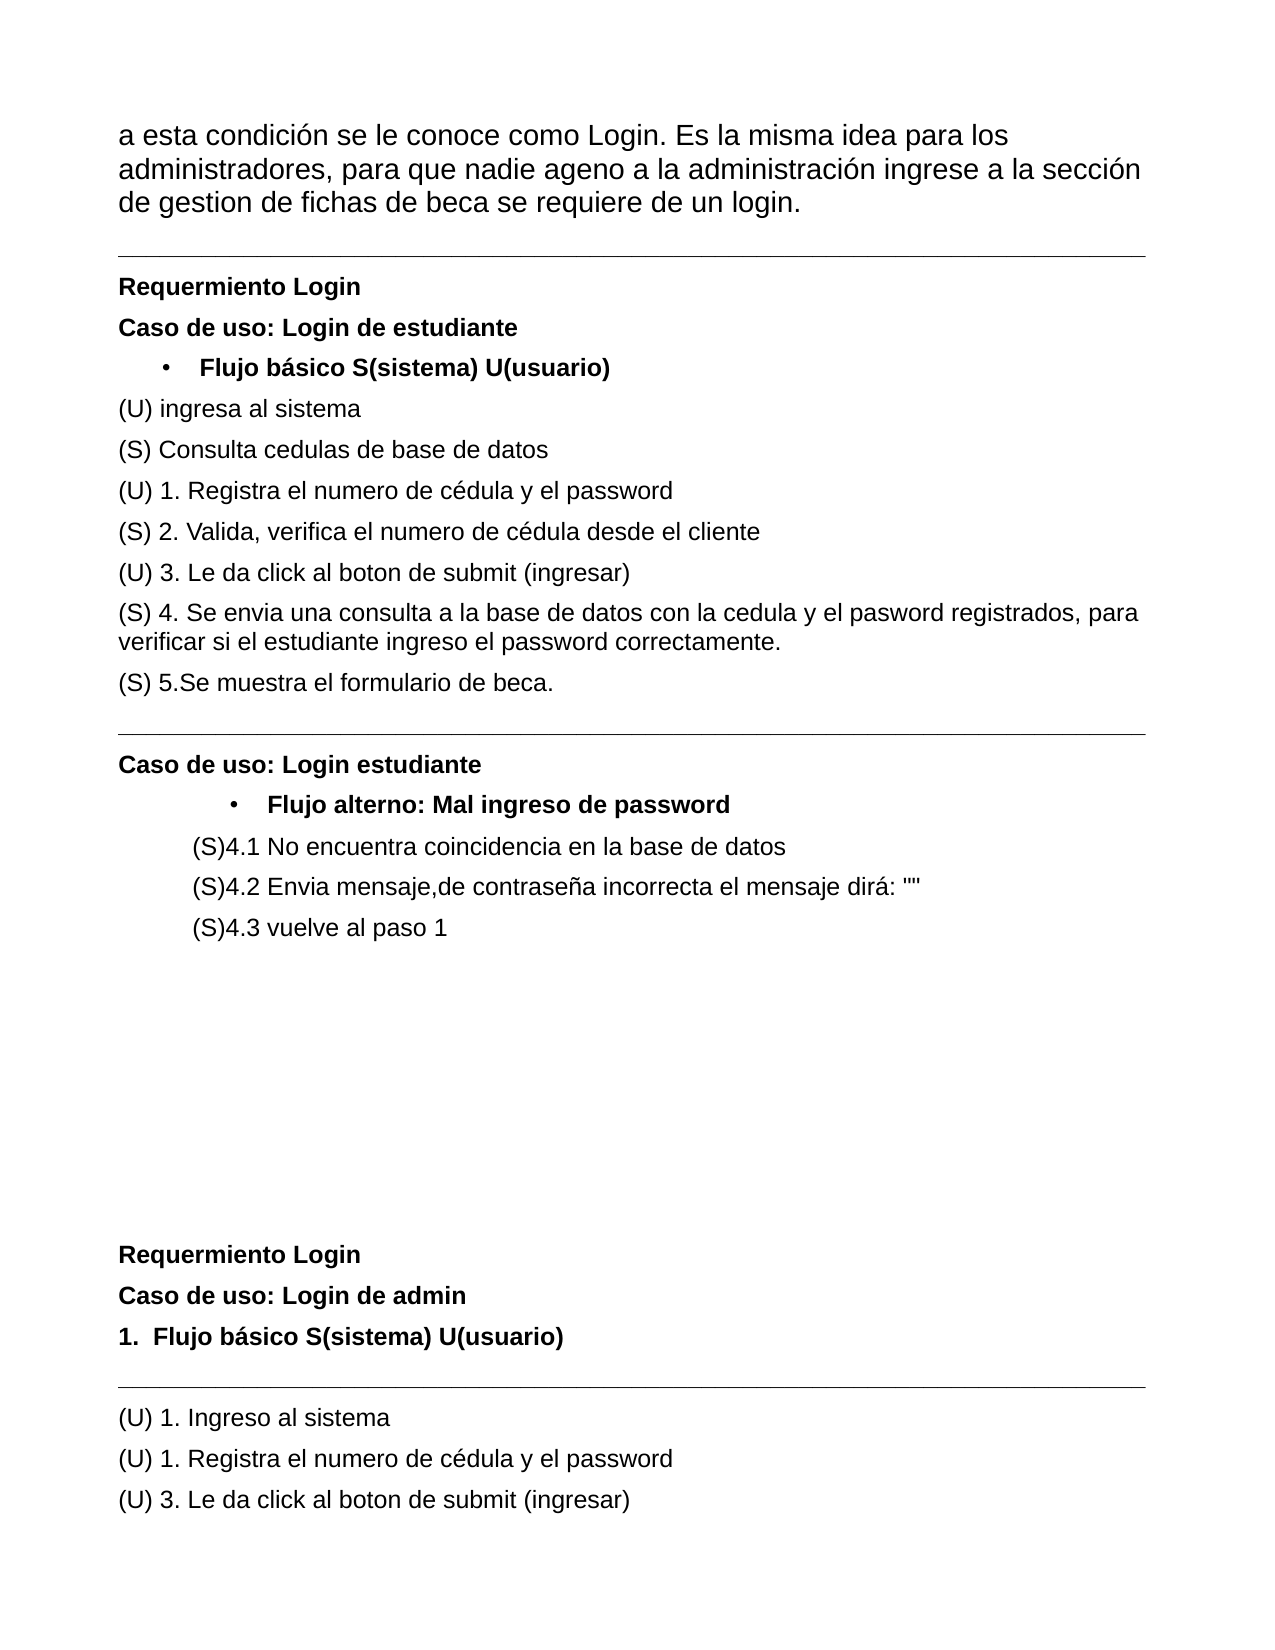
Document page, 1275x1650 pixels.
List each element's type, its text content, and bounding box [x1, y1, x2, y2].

text __________________________________________________________________________ [118, 709, 1157, 738]
text Caso de uso: Login de estudiante [118, 312, 1157, 341]
text Caso de uso: Login de admin [118, 1281, 1157, 1309]
text (S)4.3 vuelve al paso 1 [118, 913, 1157, 942]
text Requermiento Login [118, 1240, 1157, 1268]
text a esta condición se le conoce como Login. Es la misma idea para los administradores, para que nadie ageno a la administración ingrese a la sección de gestion de fichas de beca se requiere de un login. [118, 118, 1157, 219]
text (S)4.1 No encuentra coincidencia en la base de datos [118, 831, 1157, 860]
text (S) 5.Se muestra el formulario de beca. [118, 668, 1157, 697]
list Flujo alterno: Mal ingreso de password [229, 791, 1157, 819]
text (S) 4. Se envia una consulta a la base de datos con la cedula y el pasword registrados, para verificar si el estudiante ingreso el password correctamente. [118, 598, 1157, 656]
text (S)4.2 Envia mensaje,de contraseña incorrecta el mensaje dirá: "" [118, 872, 1157, 901]
text Caso de uso: Login estudiante [118, 750, 1157, 778]
text Requermiento Login [118, 272, 1157, 300]
text (U) ingresa al sistema [118, 394, 1157, 423]
text 1. Flujo básico S(sistema) U(usuario) [118, 1321, 1157, 1350]
text (U) 1. Registra el numero de cédula y el password [118, 476, 1157, 505]
text (U) 1. Registra el numero de cédula y el password [118, 1444, 1157, 1473]
text (S) 2. Valida, verifica el numero de cédula desde el cliente [118, 517, 1157, 546]
text __________________________________________________________________________ [118, 231, 1157, 259]
text (U) 1. Ingreso al sistema [118, 1403, 1157, 1432]
text (U) 3. Le da click al boton de submit (ingresar) [118, 1485, 1157, 1513]
text __________________________________________________________________________ [118, 1362, 1157, 1391]
text (U) 3. Le da click al boton de submit (ingresar) [118, 558, 1157, 586]
list Flujo básico S(sistema) U(usuario) [162, 353, 1157, 382]
text (S) Consulta cedulas de base de datos [118, 435, 1157, 464]
